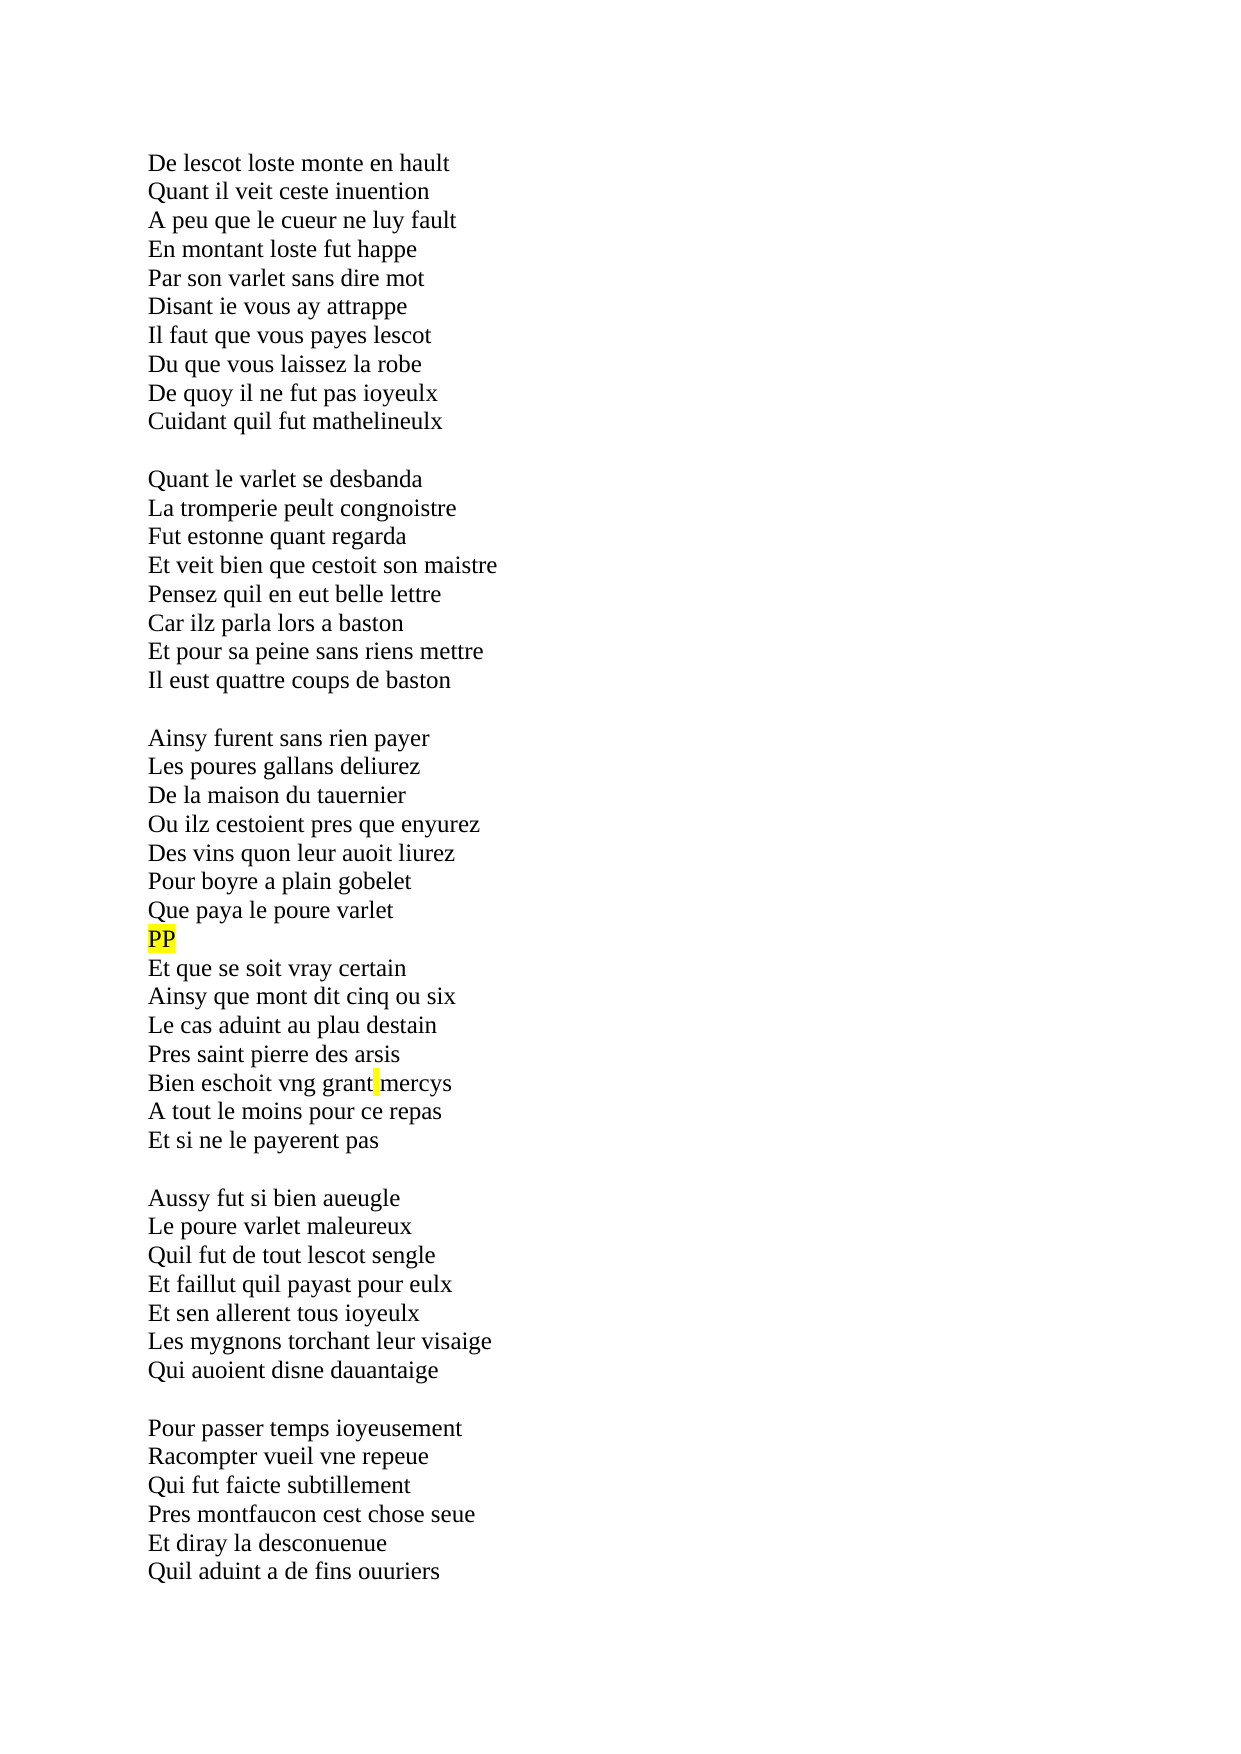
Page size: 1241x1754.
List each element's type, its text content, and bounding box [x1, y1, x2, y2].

text Du que vous laissez la robe [148, 349, 1093, 378]
text Quant il veit ceste inuention [148, 176, 1093, 205]
text Ainsy furent sans rien payer [148, 723, 1093, 751]
text Et diray la desconuenue [148, 1528, 1093, 1556]
text Et que se soit vray certain [148, 953, 1093, 981]
text Quil aduint a de fins ouuriers [148, 1556, 1093, 1585]
text Pres saint pierre des arsis [148, 1039, 1093, 1068]
text Et veit bien que cestoit son maistre [148, 550, 1093, 579]
text En montant loste fut happe [148, 234, 1093, 263]
text Le poure varlet maleureux [148, 1211, 1093, 1240]
text Pour passer temps ioyeusement [148, 1413, 1093, 1441]
text Les poures gallans deliurez [148, 751, 1093, 780]
text Aussy fut si bien aueugle [148, 1183, 1093, 1211]
text Le cas aduint au plau destain [148, 1010, 1093, 1039]
text Disant ie vous ay attrappe [148, 291, 1093, 320]
text Racompter vueil vne repeue [148, 1441, 1093, 1470]
text Quant le varlet se desbanda [148, 464, 1093, 493]
text Et si ne le payerent pas [148, 1125, 1093, 1154]
text Et pour sa peine sans riens mettre [148, 636, 1093, 665]
text Il faut que vous payes lescot [148, 320, 1093, 349]
text Pensez quil en eut belle lettre [148, 579, 1093, 608]
text Pour boyre a plain gobelet [148, 866, 1093, 895]
text Des vins quon leur auoit liurez [148, 838, 1093, 866]
text De quoy il ne fut pas ioyeulx [148, 378, 1093, 406]
text Qui fut faicte subtillement [148, 1470, 1093, 1499]
text Par son varlet sans dire mot [148, 263, 1093, 291]
text A peu que le cueur ne luy fault [148, 205, 1093, 234]
text Il eust quattre coups de baston [148, 665, 1093, 694]
text La tromperie peult congnoistre [148, 493, 1093, 521]
text Et sen allerent tous ioyeulx [148, 1298, 1093, 1326]
text Ainsy que mont dit cinq ou six [148, 981, 1093, 1010]
text Fut estonne quant regarda [148, 521, 1093, 550]
text Ou ilz cestoient pres que enyurez [148, 809, 1093, 838]
text Que paya le poure varlet [148, 895, 1093, 924]
text Pres montfaucon cest chose seue [148, 1499, 1093, 1528]
text Car ilz parla lors a baston [148, 608, 1093, 636]
text A tout le moins pour ce repas [148, 1096, 1093, 1125]
text Cuidant quil fut mathelineulx [148, 406, 1093, 435]
text Les mygnons torchant leur visaige [148, 1326, 1093, 1355]
text De la maison du tauernier [148, 780, 1093, 809]
text Bien eschoit vng grant mercys [148, 1068, 1093, 1096]
text Et faillut quil payast pour eulx [148, 1269, 1093, 1298]
text PP [148, 924, 1093, 953]
text Quil fut de tout lescot sengle [148, 1240, 1093, 1269]
text De lescot loste monte en hault [148, 148, 1093, 176]
text Qui auoient disne dauantaige [148, 1355, 1093, 1384]
